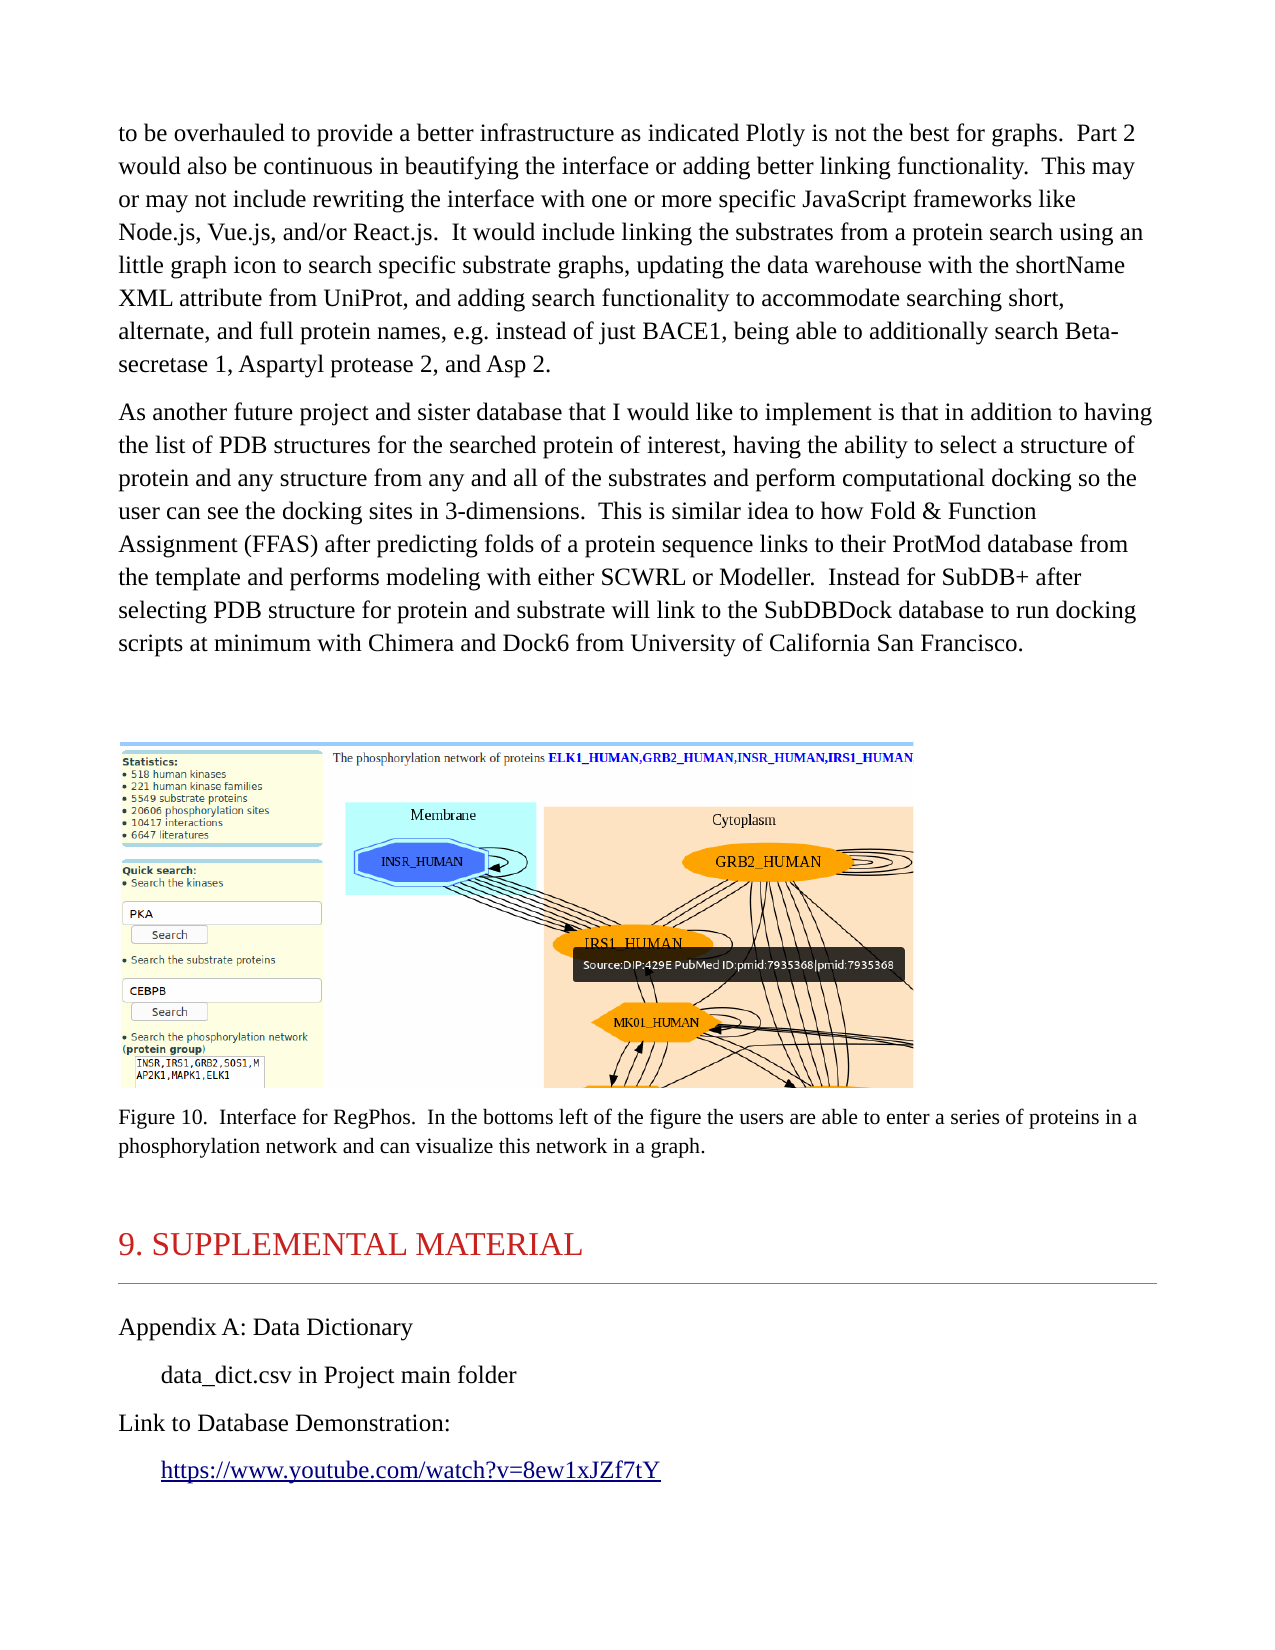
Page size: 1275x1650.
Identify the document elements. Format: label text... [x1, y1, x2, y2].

text https://www.youtube.com/watch?v=8ew1xJZf7tY [118, 1455, 1157, 1484]
text to be overhauled to provide a better infrastructure as indicated Plotly is not the best for graphs. Part 2 would also be continuous in beautifying the interface or adding better linking functionality. This may or may not include rewriting the interface with one or more specific JavaScript frameworks like Node.js, Vue.js, and/or React.js. It would include linking the substrates from a protein search using an little graph icon to search specific substrate graphs, updating the data warehouse with the shortName XML attribute from UniProt, and adding search functionality to accommodate searching short, alternate, and full protein names, e.g. instead of just BACE1, being able to additionally search Beta-secretase 1, Aspartyl protease 2, and Asp 2. [118, 118, 1157, 378]
text 9. SUPPLEMENTAL MATERIAL [118, 1224, 1157, 1262]
text Appendix A: Data Dictionary [118, 1312, 1157, 1341]
text Link to Database Demonstration: [118, 1408, 1157, 1436]
picture [118, 741, 914, 1088]
text Figure 10. Interface for RegPhos. In the bottoms left of the figure the users are able to enter a series of proteins in a phosphorylation network and can visualize this network in a graph. [118, 1104, 1157, 1158]
text As another future project and sister database that I would like to implement is that in addition to having the list of PDB structures for the searched protein of interest, having the ability to select a structure of protein and any structure from any and all of the substrates and perform computational docking so the user can see the docking sites in 3-dimensions. This is similar idea to how Fold & Function Assignment (FFAS) after predicting folds of a protein sequence links to their ProtMod database from the template and performs modeling with either SCWRL or Modeller. Instead for SubDB+ after selecting PDB structure for protein and substrate will link to the SubDBDock database to run docking scripts at minimum with Chimera and Dock6 from University of California San Francisco. [118, 397, 1157, 657]
text data_dict.csv in Project main folder [118, 1360, 1157, 1389]
